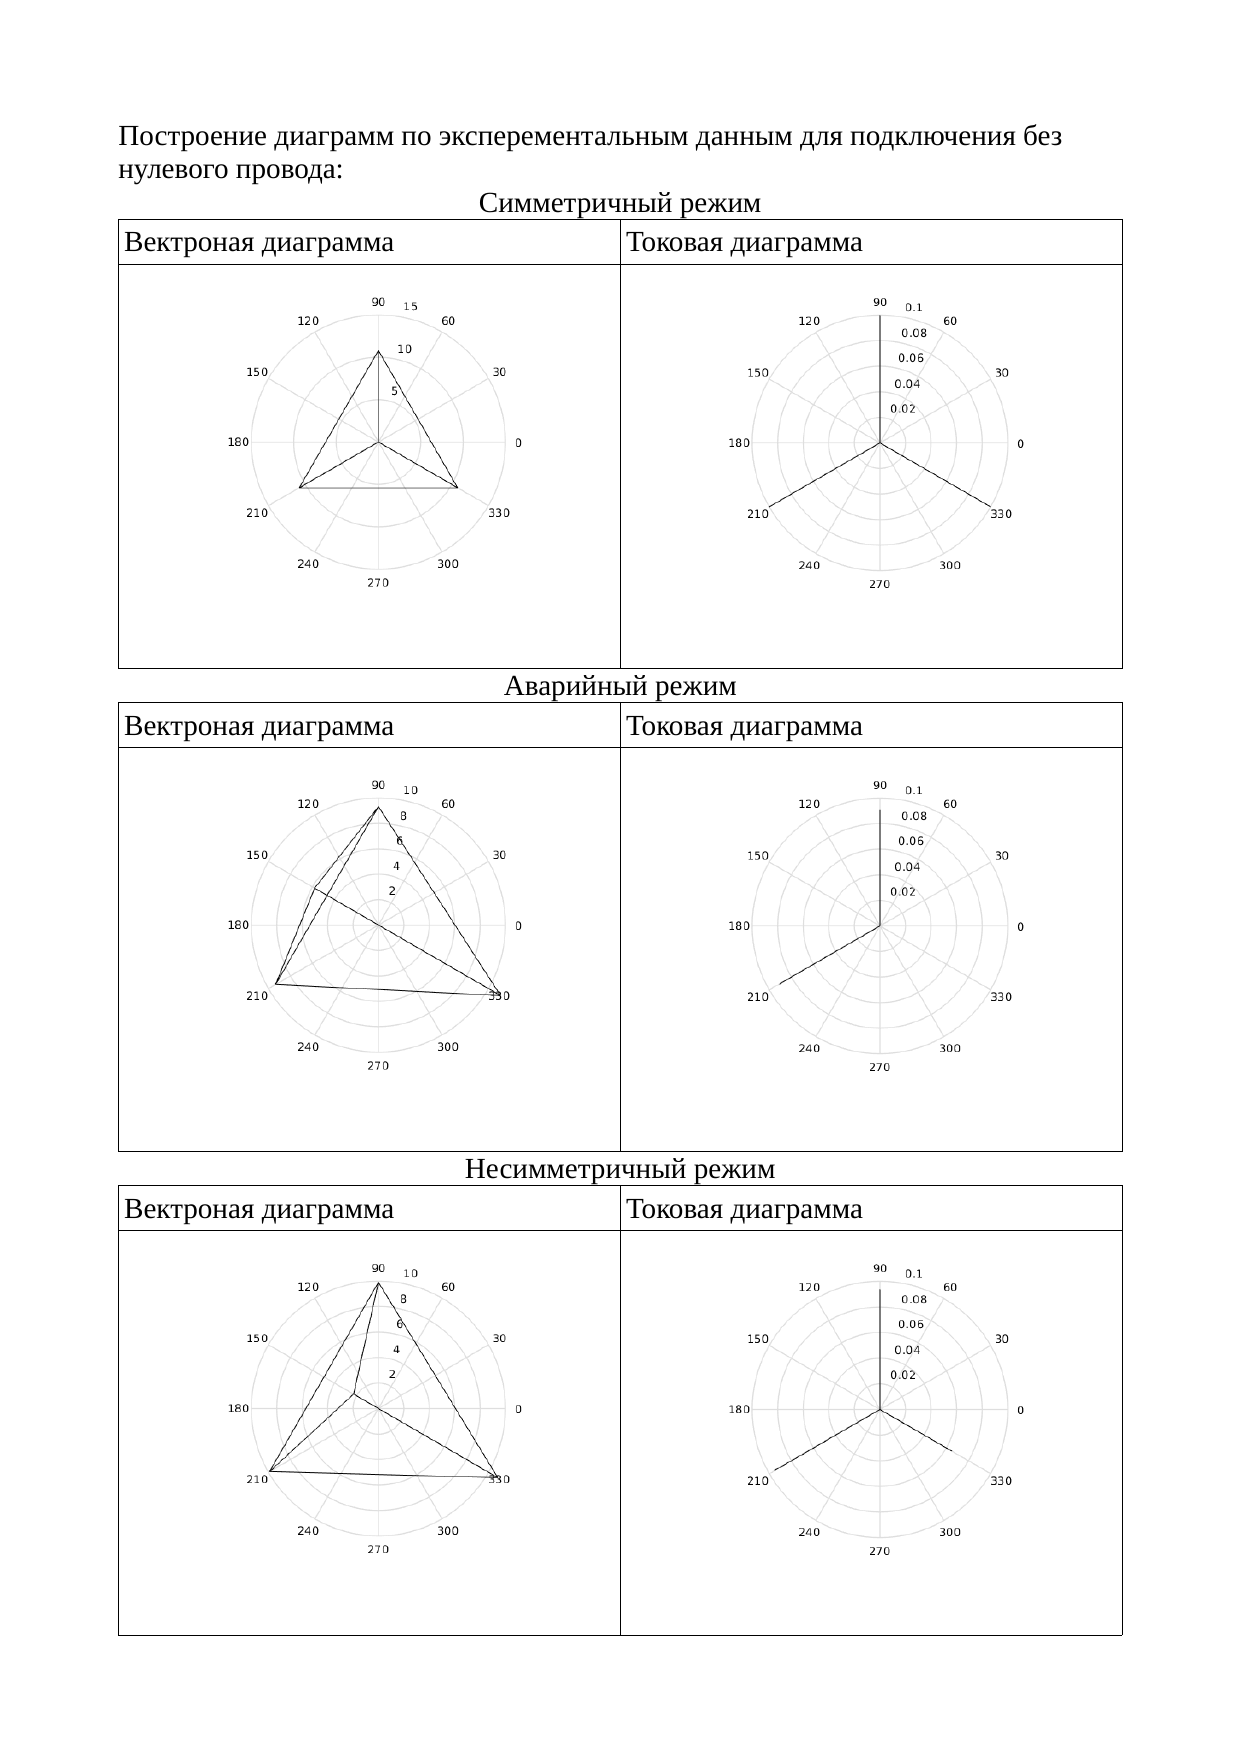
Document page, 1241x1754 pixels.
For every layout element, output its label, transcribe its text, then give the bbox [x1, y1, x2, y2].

table_cell [119, 748, 620, 1151]
table_cell [621, 265, 1122, 668]
table_cell [621, 1231, 1122, 1634]
text Построение диаграмм по эксперементальным данным для подключения без нулевого провода: [118, 118, 1122, 185]
table_cell [119, 1231, 620, 1634]
table_header Вектроная диаграмма [119, 1186, 620, 1230]
table_header Вектроная диаграмма [119, 703, 620, 747]
picture [131, 1236, 608, 1594]
table_header Вектроная диаграмма [119, 220, 620, 264]
picture [131, 752, 608, 1110]
text Аварийный режим [118, 669, 1122, 702]
text Несимметричный режим [118, 1152, 1122, 1185]
table_cell [119, 265, 620, 668]
picture [631, 269, 1111, 629]
picture [631, 1236, 1111, 1596]
picture [131, 269, 608, 627]
table_header Токовая диаграмма [621, 220, 1122, 264]
table_cell [621, 748, 1122, 1151]
text Симметричный режим [118, 185, 1122, 219]
picture [631, 752, 1111, 1112]
table_header Токовая диаграмма [621, 1186, 1122, 1230]
table_header Токовая диаграмма [621, 703, 1122, 747]
